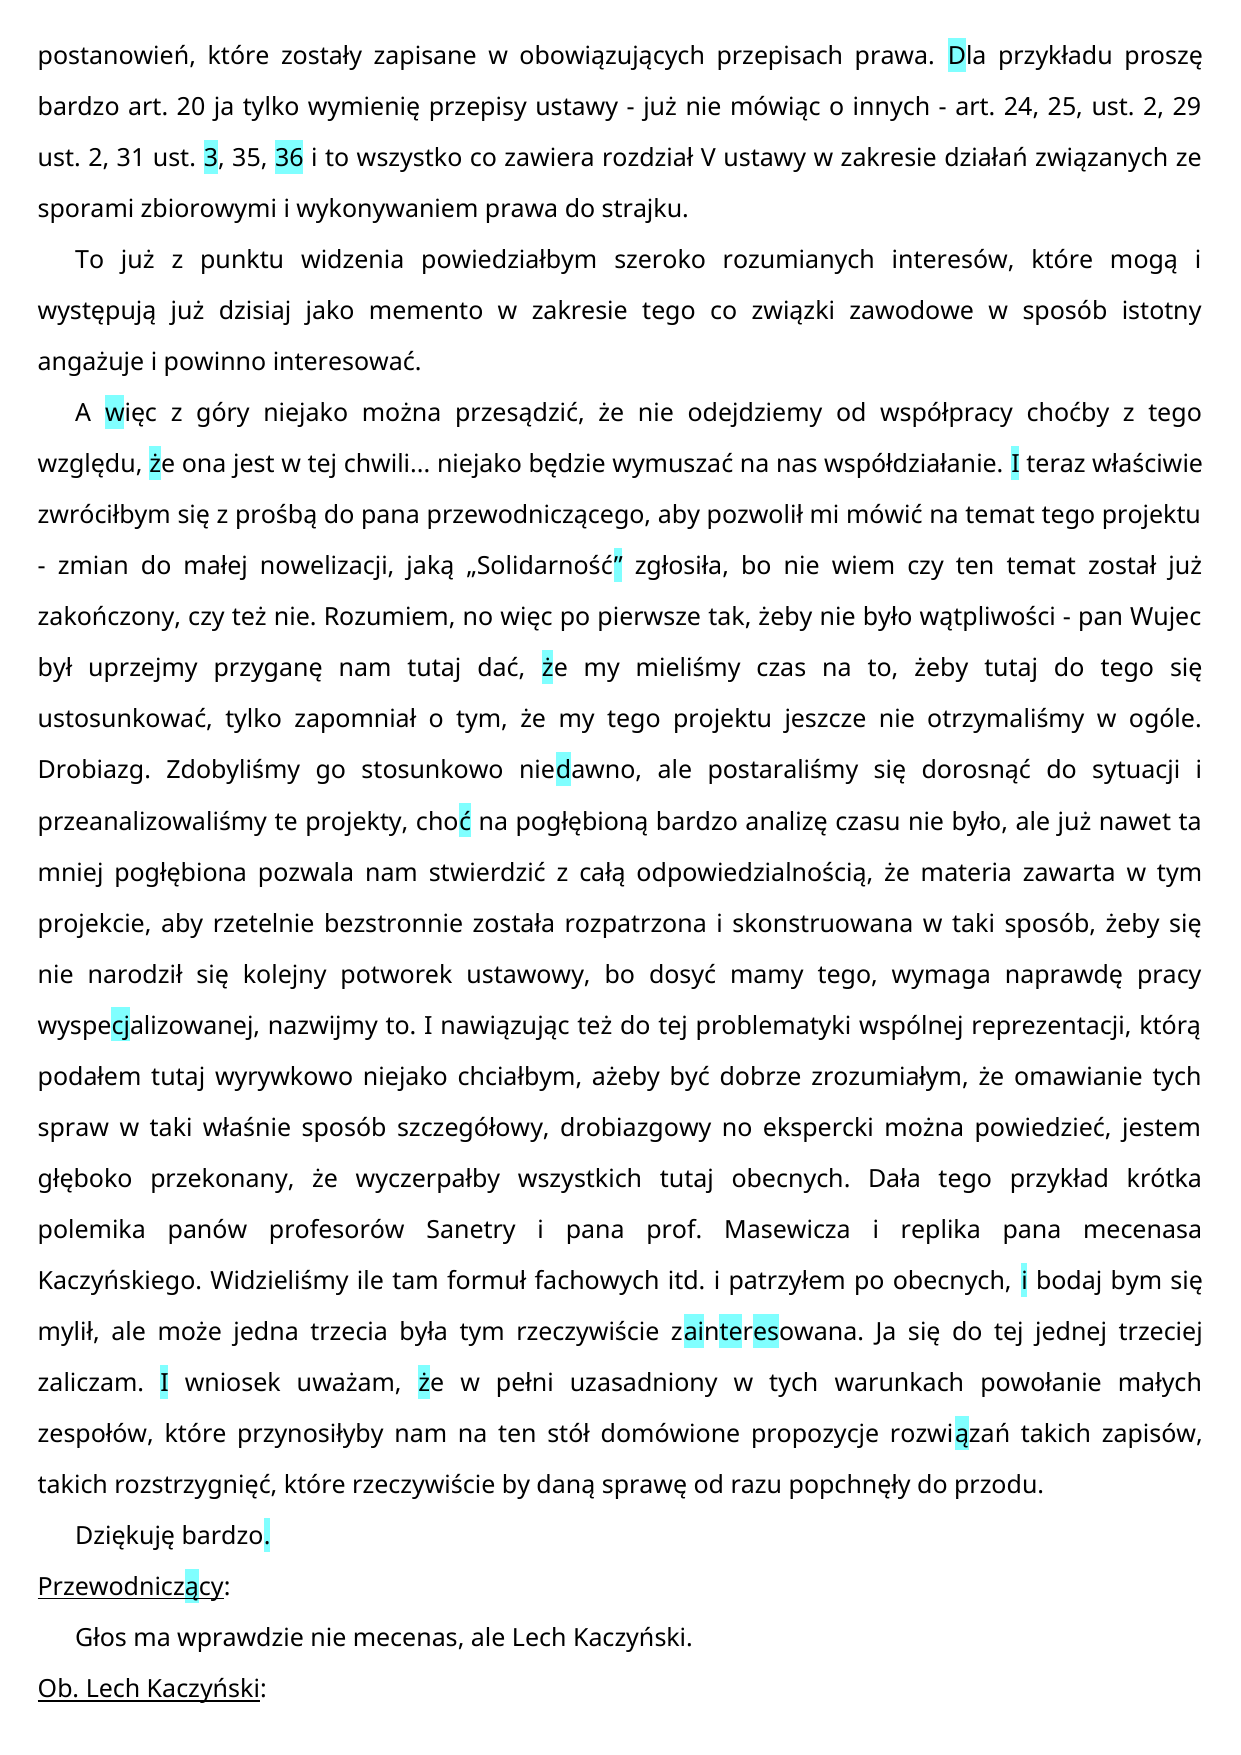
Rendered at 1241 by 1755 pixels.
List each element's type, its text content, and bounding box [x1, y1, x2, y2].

text A więc z góry niejako można przesądzić, że nie odejdziemy od współpracy choćby z tego względu, że ona jest w tej chwili... niejako będzie wymuszać na nas współdziałanie. I teraz właściwie zwróciłbym się z prośbą do pana przewodniczącego, aby pozwolił mi mówić na temat tego projektu - zmian do małej nowelizacji, jaką „Solidarność” zgłosiła, bo nie wiem czy ten temat został już zakończony, czy też nie. Rozumiem, no więc po pierwsze tak, żeby nie było wątpliwości - pan Wujec był uprzejmy przyganę nam tutaj dać, że my mieliśmy czas na to, żeby tutaj do tego się ustosunkować, tylko zapomniał o tym, że my tego projektu jeszcze nie otrzymaliśmy w ogóle. Drobiazg. Zdobyliśmy go stosunkowo niedawno, ale postaraliśmy się dorosnąć do sytuacji i przeanalizowaliśmy te projekty, choć na pogłębioną bardzo analizę czasu nie było, ale już nawet ta mniej pogłębiona pozwala nam stwierdzić z całą odpowiedzialnością, że materia zawarta w tym projekcie, aby rzetelnie bezstronnie została rozpatrzona i skonstruowana w taki sposób, żeby się nie narodził się kolejny potworek ustawowy, bo dosyć mamy tego, wymaga naprawdę pracy wyspecjalizowanej, nazwijmy to. I nawiązując też do tej problematyki wspólnej reprezentacji, którą podałem tutaj wyrywkowo niejako chciałbym, ażeby być dobrze zrozumiałym, że omawianie tych spraw w taki właśnie sposób szczegółowy, drobiazgowy no ekspercki można powiedzieć, jestem głęboko przekonany, że wyczerpałby wszystkich tutaj obecnych. Dała tego przykład krótka polemika panów profesorów Sanetry i pana prof. Masewicza i replika pana mecenasa Kaczyńskiego. Widzieliśmy ile tam formuł fachowych itd. i patrzyłem po obecnych, i bodaj bym się mylił, ale może jedna trzecia była tym rzeczywiście zainteresowana. Ja się do tej jednej trzeciej zaliczam. I wniosek uważam, że w pełni uzasadniony w tych warunkach powołanie małych zespołów, które przynosiłyby nam na ten stół domówione propozycje rozwiązań takich zapisów, takich rozstrzygnięć, które rzeczywiście by daną sprawę od razu popchnęły do przodu. [37, 395, 1203, 1501]
text Dziękuję bardzo. [37, 1518, 1203, 1552]
text Przewodniczący: [37, 1569, 1203, 1603]
text postanowień, które zostały zapisane w obowiązujących przepisach prawa. Dla przykładu proszę bardzo art. 20 ja tylko wymienię przepisy ustawy - już nie mówiąc o innych - art. 24, 25, ust. 2, 29 ust. 2, 31 ust. 3, 35, 36 i to wszystko co zawiera rozdział V ustawy w zakresie działań związanych ze sporami zbiorowymi i wykonywaniem prawa do strajku. [37, 37, 1203, 225]
text To już z punktu widzenia powiedziałbym szeroko rozumianych interesów, które mogą i występują już dzisiaj jako memento w zakresie tego co związki zawodowe w sposób istotny angażuje i powinno interesować. [37, 242, 1203, 378]
text Ob. Lech Kaczyński: [37, 1671, 1203, 1705]
text Głos ma wprawdzie nie mecenas, ale Lech Kaczyński. [37, 1620, 1203, 1654]
